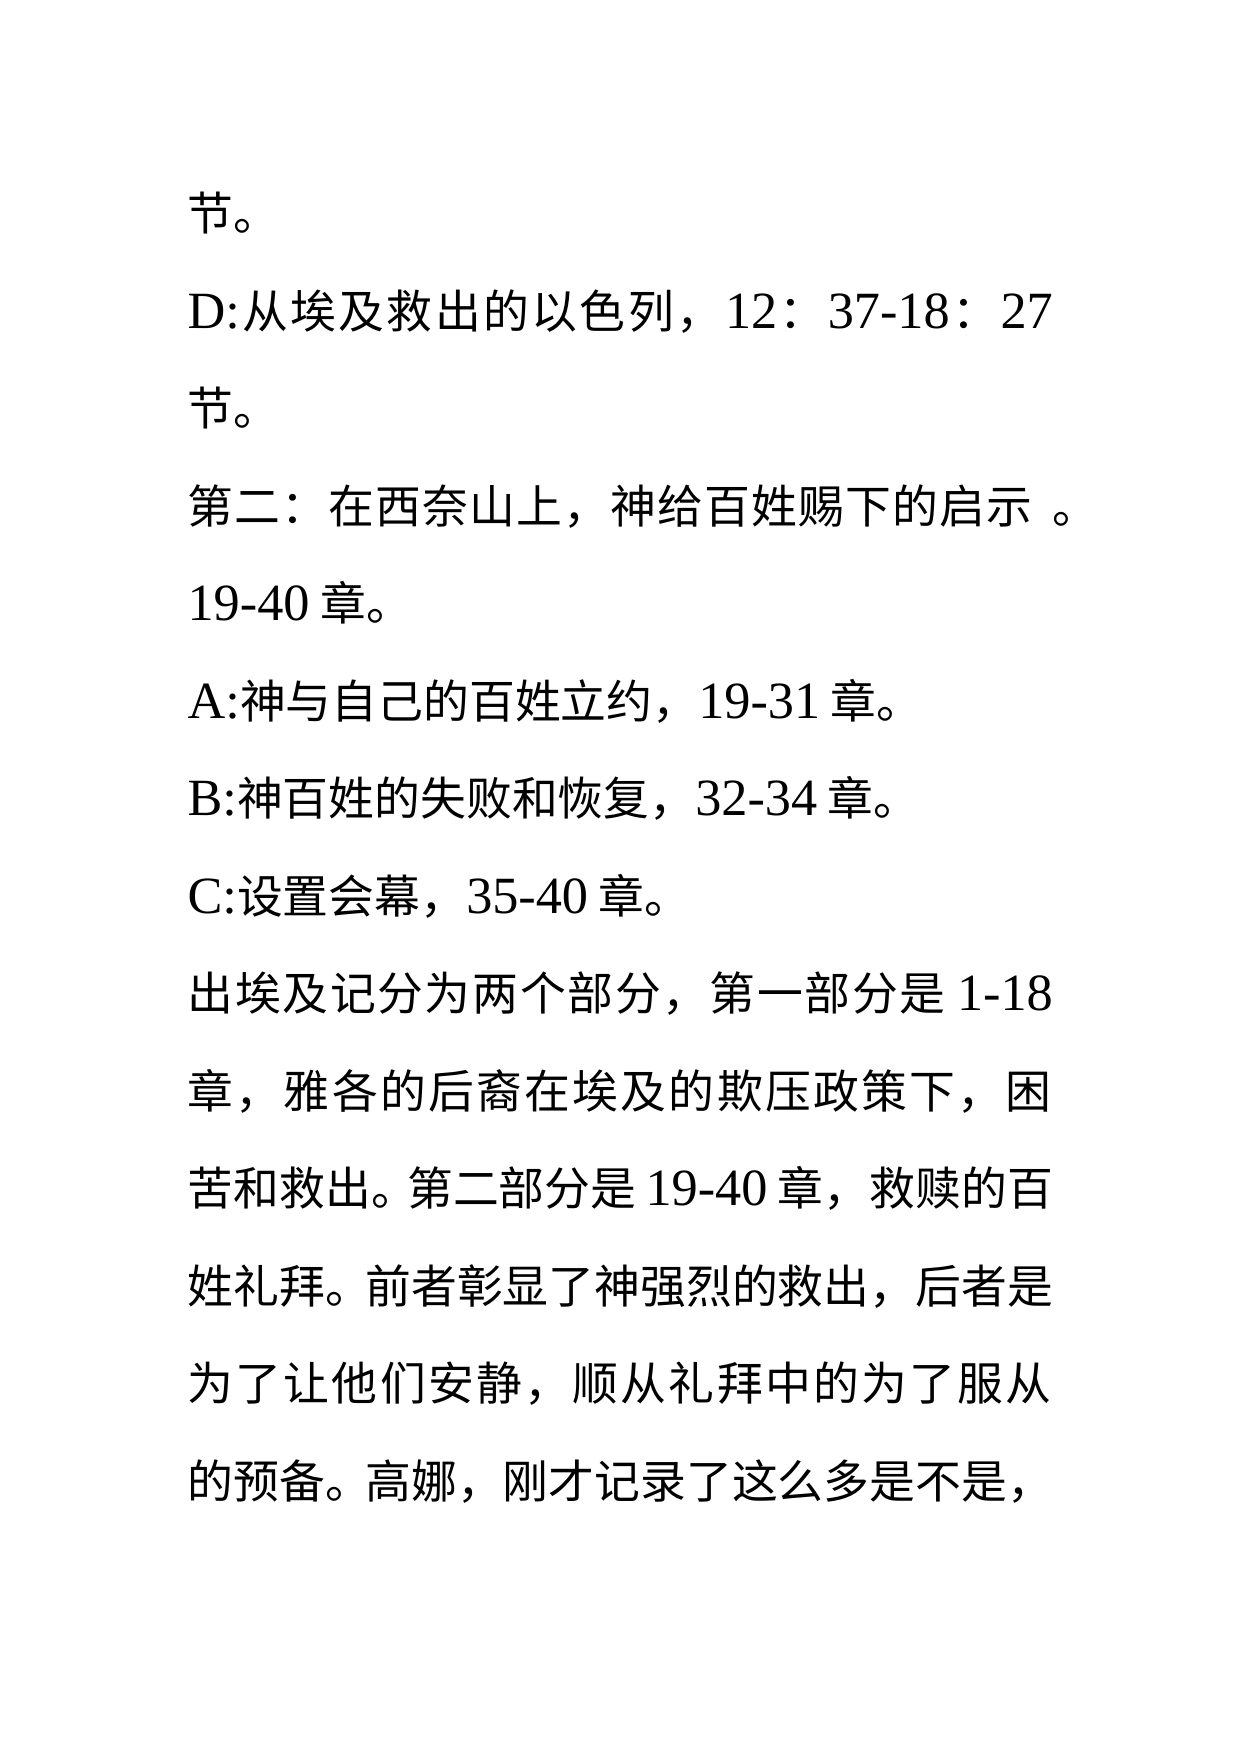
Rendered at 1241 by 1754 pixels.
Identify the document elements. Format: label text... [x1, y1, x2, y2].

text A:神与自己的百姓立约，19-31章。 [187, 649, 1053, 747]
text 第二：在西奈山上，神给百姓赐下的启示。19-40章。 [187, 454, 1053, 649]
text B:神百姓的失败和恢复，32-34章。 [187, 747, 1053, 844]
text D:从埃及救出的以色列，12：37-18：27节。 [187, 259, 1053, 454]
text 出埃及记分为两个部分，第一部分是1-18章，雅各的后裔在埃及的欺压政策下，困苦和救出。第二部分是19-40章，救赎的百姓礼拜。前者彰显了神强烈的救出，后者是为了让他们安静，顺从礼拜中的为了服从的预备。高娜，刚才记录了这么多是不是，牧师问呢，你看你记录了这么多了，和你自己，和这个内容，有什么关系的流程吗？他说的太深了，就是，和你有什么关系吗。牧师的意思呢，你已经记录了这么多的概要的部分了，通过这样的一个记录概要，能不能查看到，与自己的救恩确信有关？我只能这么翻，他说了这么些，我只能翻这么些。出埃及记读了好多吗？真难呀。。。你看你们写了这么多了，那么 ，这出埃及记呢，记的时候是这么记的，神是信实的，他有了约必成就的这样的一个神，你们从中也能感受到神与你们立约也必成就吗？那么你们有得救的确信吗？已经得到了神的大的恩典。那么学习的时候，他也是会时常的让你们有这个确信。 [187, 942, 1053, 1527]
text 节。 [187, 162, 1053, 259]
text C:设置会幕，35-40章。 [187, 844, 1053, 942]
